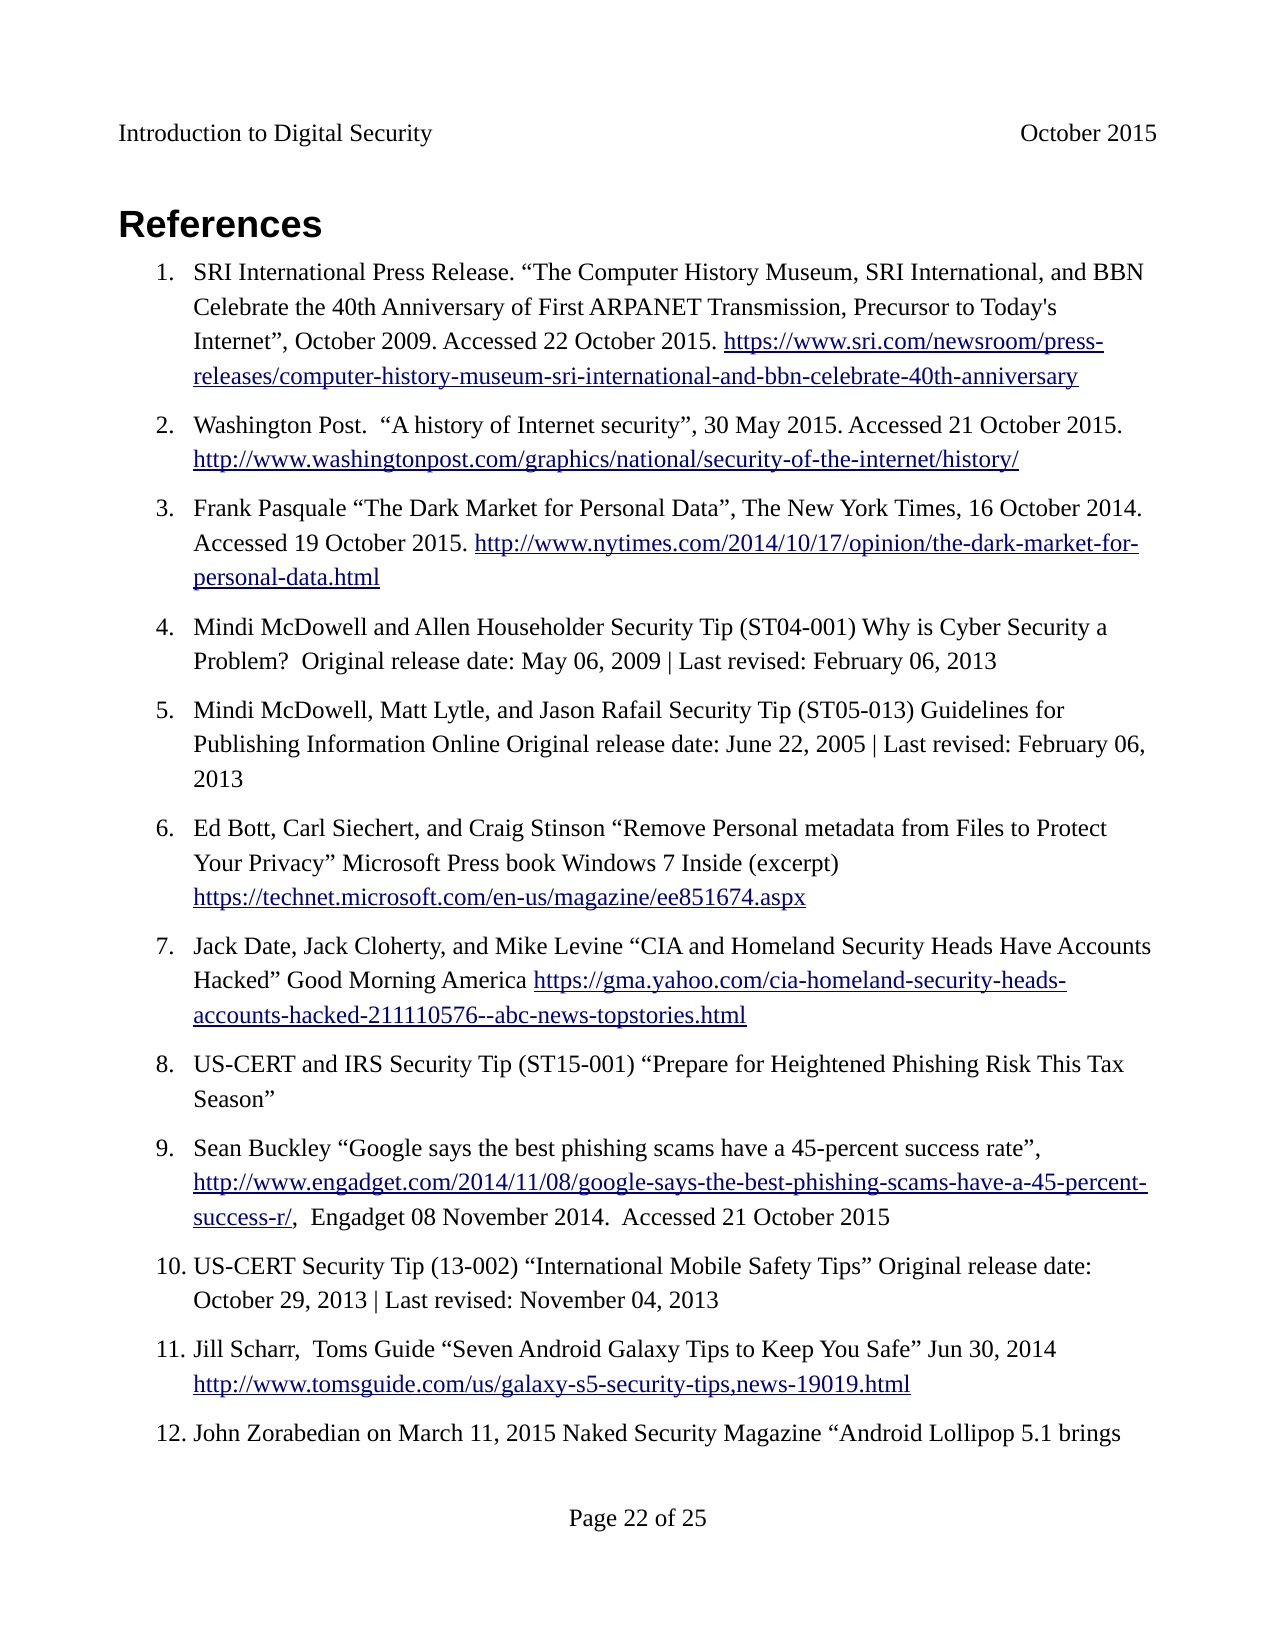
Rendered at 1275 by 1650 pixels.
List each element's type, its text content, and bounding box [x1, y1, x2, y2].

list SRI International Press Release. “The Computer History Museum, SRI International, and BBN Celebrate the 40th Anniversary of First ARPANET Transmission, Precursor to Today's Internet”, October 2009. Accessed 22 October 2015. https://www.sri.com/newsroom/press-releases/computer-history-museum-sri-international-and-bbn-celebrate-40th-anniversary [156, 257, 1157, 390]
list US-CERT and IRS Security Tip (ST15-001) “Prepare for Heightened Phishing Risk This Tax Season” [156, 1049, 1157, 1112]
list Jill Scharr, Toms Guide “Seven Android Galaxy Tips to Keep You Safe” Jun 30, 2014 http://www.tomsguide.com/us/galaxy-s5-security-tips,news-19019.html [156, 1334, 1157, 1397]
list Mindi McDowell, Matt Lytle, and Jason Rafail Security Tip (ST05-013) Guidelines for Publishing Information Online Original release date: June 22, 2005 | Last revised: February 06, 2013 [156, 695, 1157, 793]
list Jack Date, Jack Cloherty, and Mike Levine “CIA and Homeland Security Heads Have Accounts Hacked” Good Morning America https://gma.yahoo.com/cia-homeland-security-heads-accounts-hacked-211110576--abc-news-topstories.html [156, 931, 1157, 1029]
list Frank Pasquale “The Dark Market for Personal Data”, The New York Times, 16 October 2014. Accessed 19 October 2015. http://www.nytimes.com/2014/10/17/opinion/the-dark-market-for-personal-data.html [156, 493, 1157, 591]
list John Zorabedian on March 11, 2015 Naked Security Magazine “Android Lollipop 5.1 brings [156, 1418, 1157, 1447]
list Mindi McDowell and Allen Householder Security Tip (ST04-001) Why is Cyber Security a Problem? Original release date: May 06, 2009 | Last revised: February 06, 2013 [156, 612, 1157, 675]
list Washington Post. “A history of Internet security”, 30 May 2015. Accessed 21 October 2015. http://www.washingtonpost.com/graphics/national/security-of-the-internet/history/ [156, 410, 1157, 473]
list US-CERT Security Tip (13-002) “International Mobile Safety Tips” Original release date: October 29, 2013 | Last revised: November 04, 2013 [156, 1251, 1157, 1314]
list Sean Buckley “Google says the best phishing scams have a 45-percent success rate”, http://www.engadget.com/2014/11/08/google-says-the-best-phishing-scams-have-a-45-percent-success-r/, Engadget 08 November 2014. Accessed 21 October 2015 [156, 1133, 1157, 1230]
list Ed Bott, Carl Siechert, and Craig Stinson “Remove Personal metadata from Files to Protect Your Privacy” Microsoft Press book Windows 7 Inside (excerpt) https://technet.microsoft.com/en-us/magazine/ee851674.aspx [156, 813, 1157, 911]
subtitle References [118, 201, 1157, 245]
